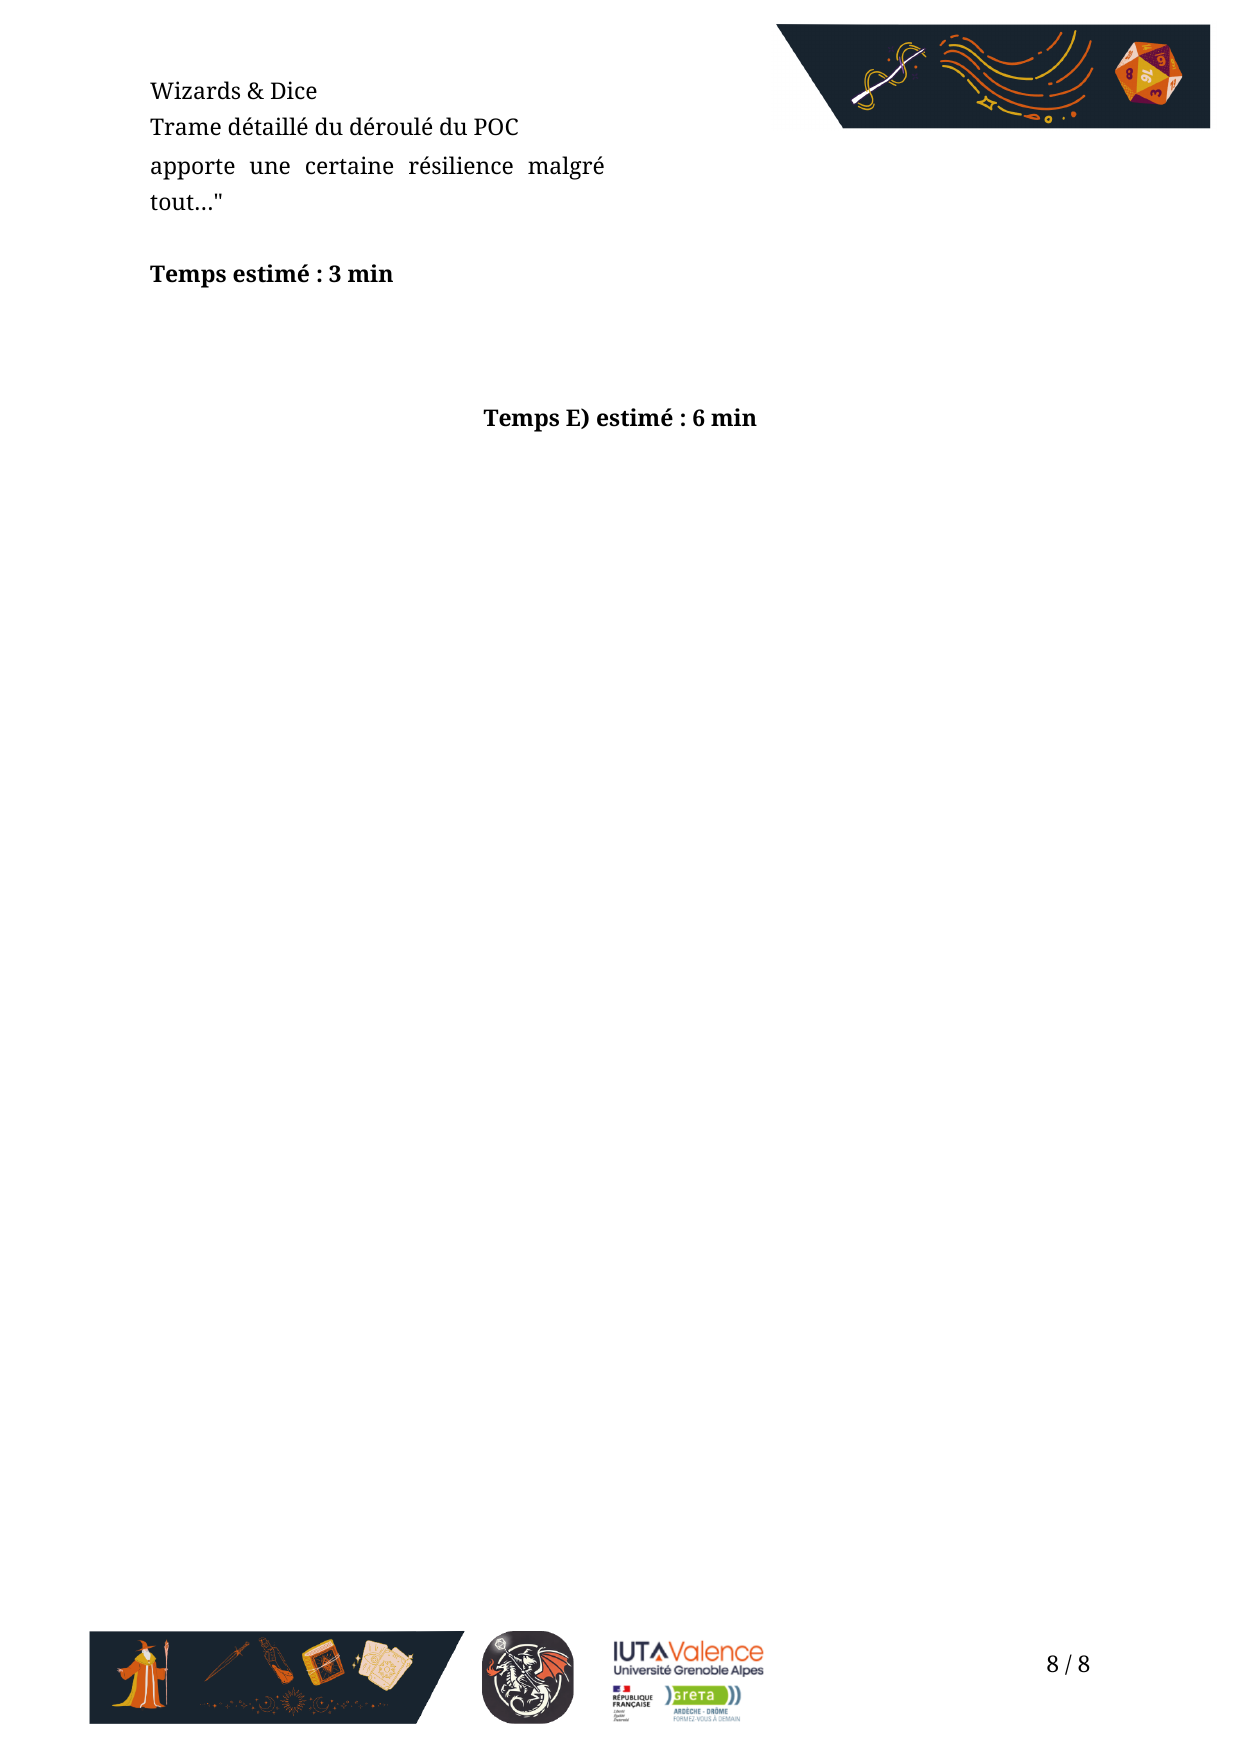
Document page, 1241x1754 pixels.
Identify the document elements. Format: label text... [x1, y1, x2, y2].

text Temps estimé : 3 min [150, 258, 605, 289]
picture [81, 1620, 788, 1733]
text Temps E) estimé : 6 min [150, 402, 1090, 433]
text apporte une certaine résilience malgré tout…" [150, 150, 605, 217]
picture [771, 21, 1218, 131]
